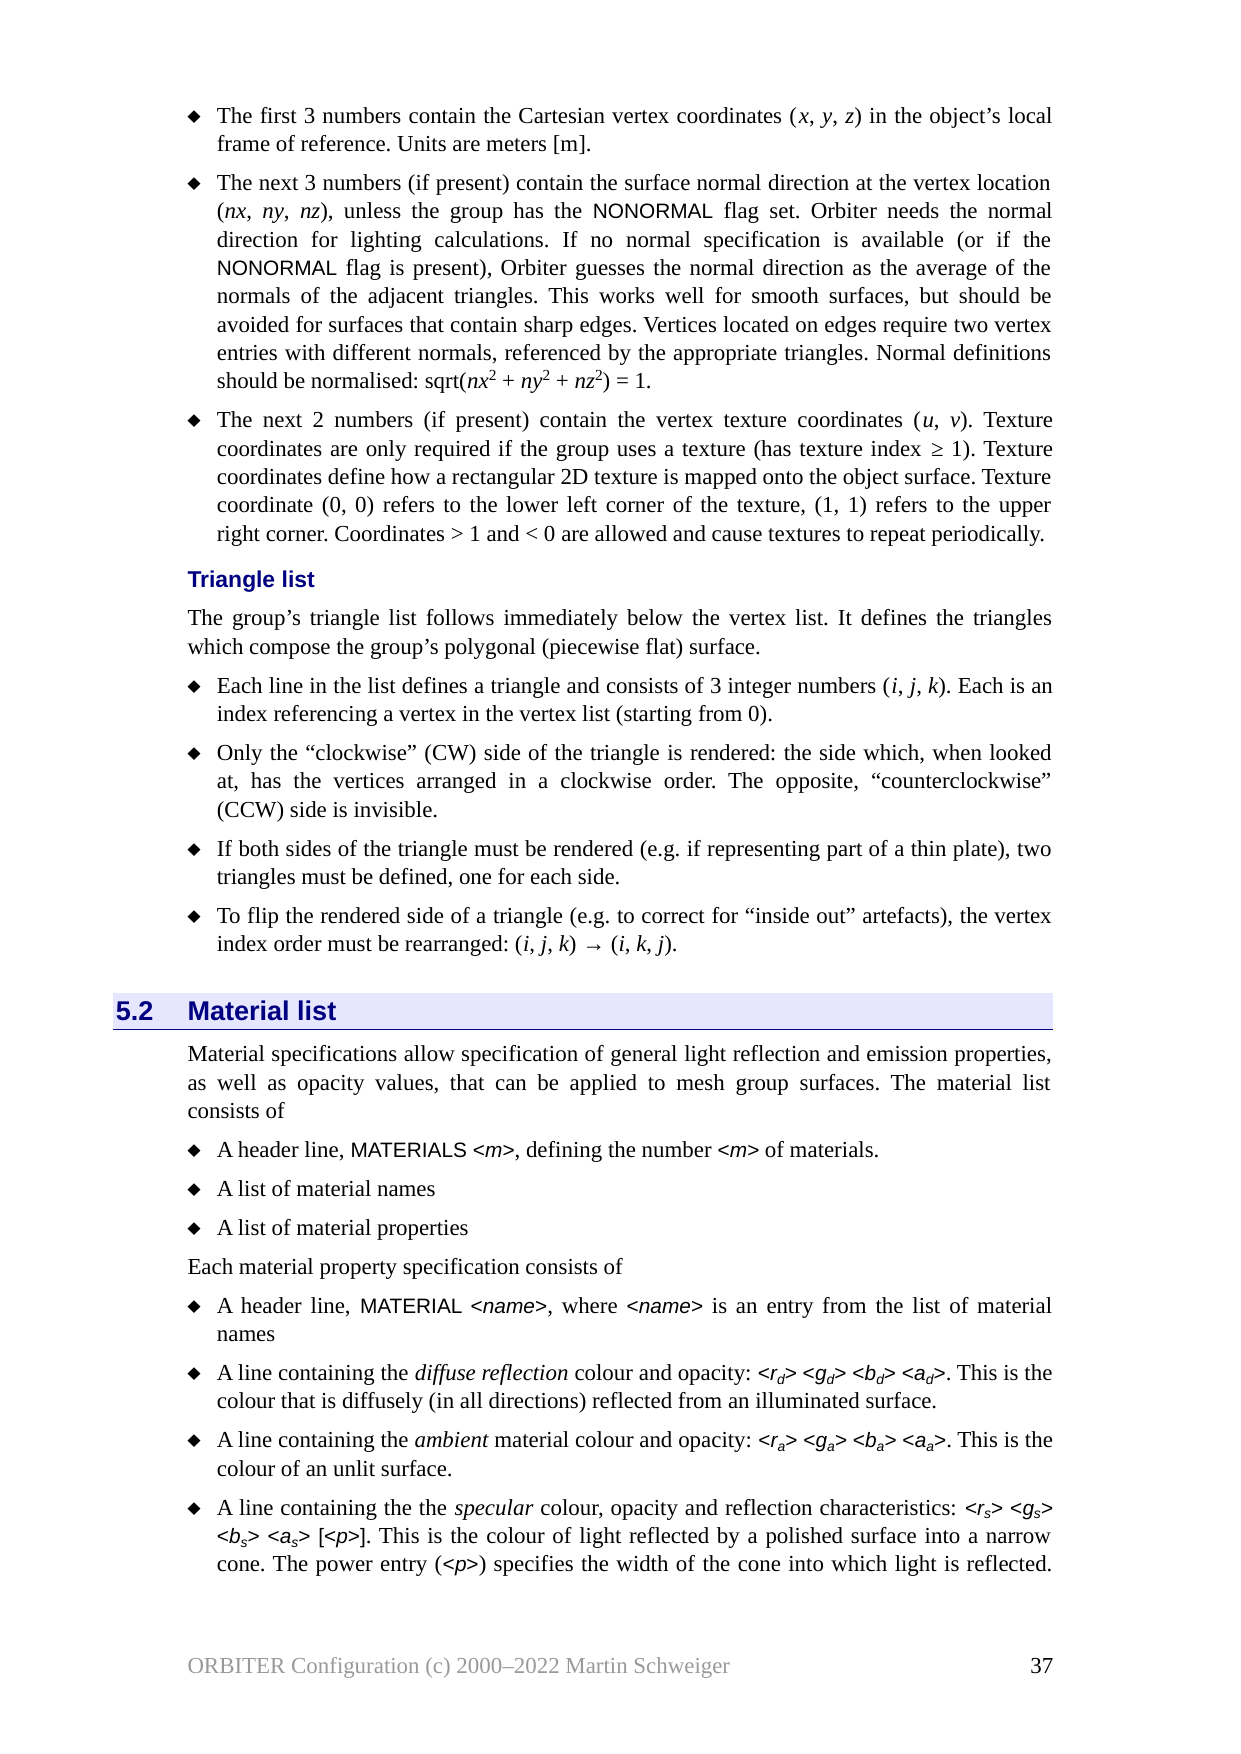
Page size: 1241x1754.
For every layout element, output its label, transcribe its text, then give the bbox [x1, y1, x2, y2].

list To flip the rendered side of a triangle (e.g. to correct for “inside out” artefacts), the vertex index order must be rearranged: (i, j, k) → (i, k, j). [187, 901, 1053, 957]
text The group’s triangle list follows immediately below the vertex list. It defines the triangles which compose the group’s polygonal (piecewise flat) surface. [187, 603, 1053, 660]
list A header line, MATERIALS <m>, defining the number <m> of materials. [187, 1135, 1053, 1163]
list Each line in the list defines a triangle and consists of 3 integer numbers (i, j, k). Each is an index referencing a vertex in the vertex list (starting from 0). [187, 670, 1053, 727]
list A list of material properties [187, 1213, 1053, 1241]
list A line containing the the specular colour, opacity and reflection characteristics: <rs> <gs> <bs> <as> [<p>]. This is the colour of light reflected by a polished surface into a narrow cone. The power entry (<p>) specifies the width of the cone into which light is reflected. [187, 1493, 1053, 1578]
list The next 2 numbers (if present) contain the vertex texture coordinates (u, v). Texture coordinates are only required if the group uses a texture (has texture index ≥ 1). Texture coordinates define how a rectangular 2D texture is mapped onto the object surface. Texture coordinate (0, 0) refers to the lower left corner of the texture, (1, 1) refers to the upper right corner. Coordinates > 1 and < 0 are allowed and cause textures to repeat periodically. [187, 405, 1053, 547]
text Each material property specification consists of [187, 1252, 1053, 1280]
subtitle Material list [113, 993, 1053, 1029]
text Material specifications allow specification of general light reflection and emission properties, as well as opacity values, that can be applied to mesh group surfaces. The material list consists of [187, 1039, 1053, 1124]
list If both sides of the triangle must be rendered (e.g. if representing part of a thin plate), two triangles must be defined, one for each side. [187, 833, 1053, 890]
list A line containing the ambient material colour and opacity: <ra> <ga> <ba> <aa>. This is the colour of an unlit surface. [187, 1425, 1053, 1482]
subtitle Triangle list [187, 566, 1053, 592]
list A list of material names [187, 1174, 1053, 1202]
list A line containing the diffuse reflection colour and opacity: <rd> <gd> <bd> <ad>. This is the colour that is diffusely (in all directions) reflected from an illuminated surface. [187, 1358, 1053, 1415]
list The next 3 numbers (if present) contain the surface normal direction at the vertex location (nx, ny, nz), unless the group has the NONORMAL flag set. Orbiter needs the normal direction for lighting calculations. If no normal specification is available (or if the NONORMAL flag is present), Orbiter guesses the normal direction as the average of the normals of the adjacent triangles. This works well for smooth surfaces, but should be avoided for surfaces that contain sharp edges. Vertices located on edges require two vertex entries with different normals, referenced by the appropriate triangles. Normal definitions should be normalised: sqrt(nx2 + ny2 + nz2) = 1. [187, 168, 1053, 394]
list A header line, MATERIAL <name>, where <name> is an entry from the list of material names [187, 1291, 1053, 1347]
list Only the “clockwise” (CW) side of the triangle is rendered: the side which, when looked at, has the vertices arranged in a clockwise order. The opposite, “counterclockwise” (CCW) side is invisible. [187, 738, 1053, 823]
list The first 3 numbers contain the Cartesian vertex coordinates (x, y, z) in the object’s local frame of reference. Units are meters [m]. [187, 100, 1053, 157]
